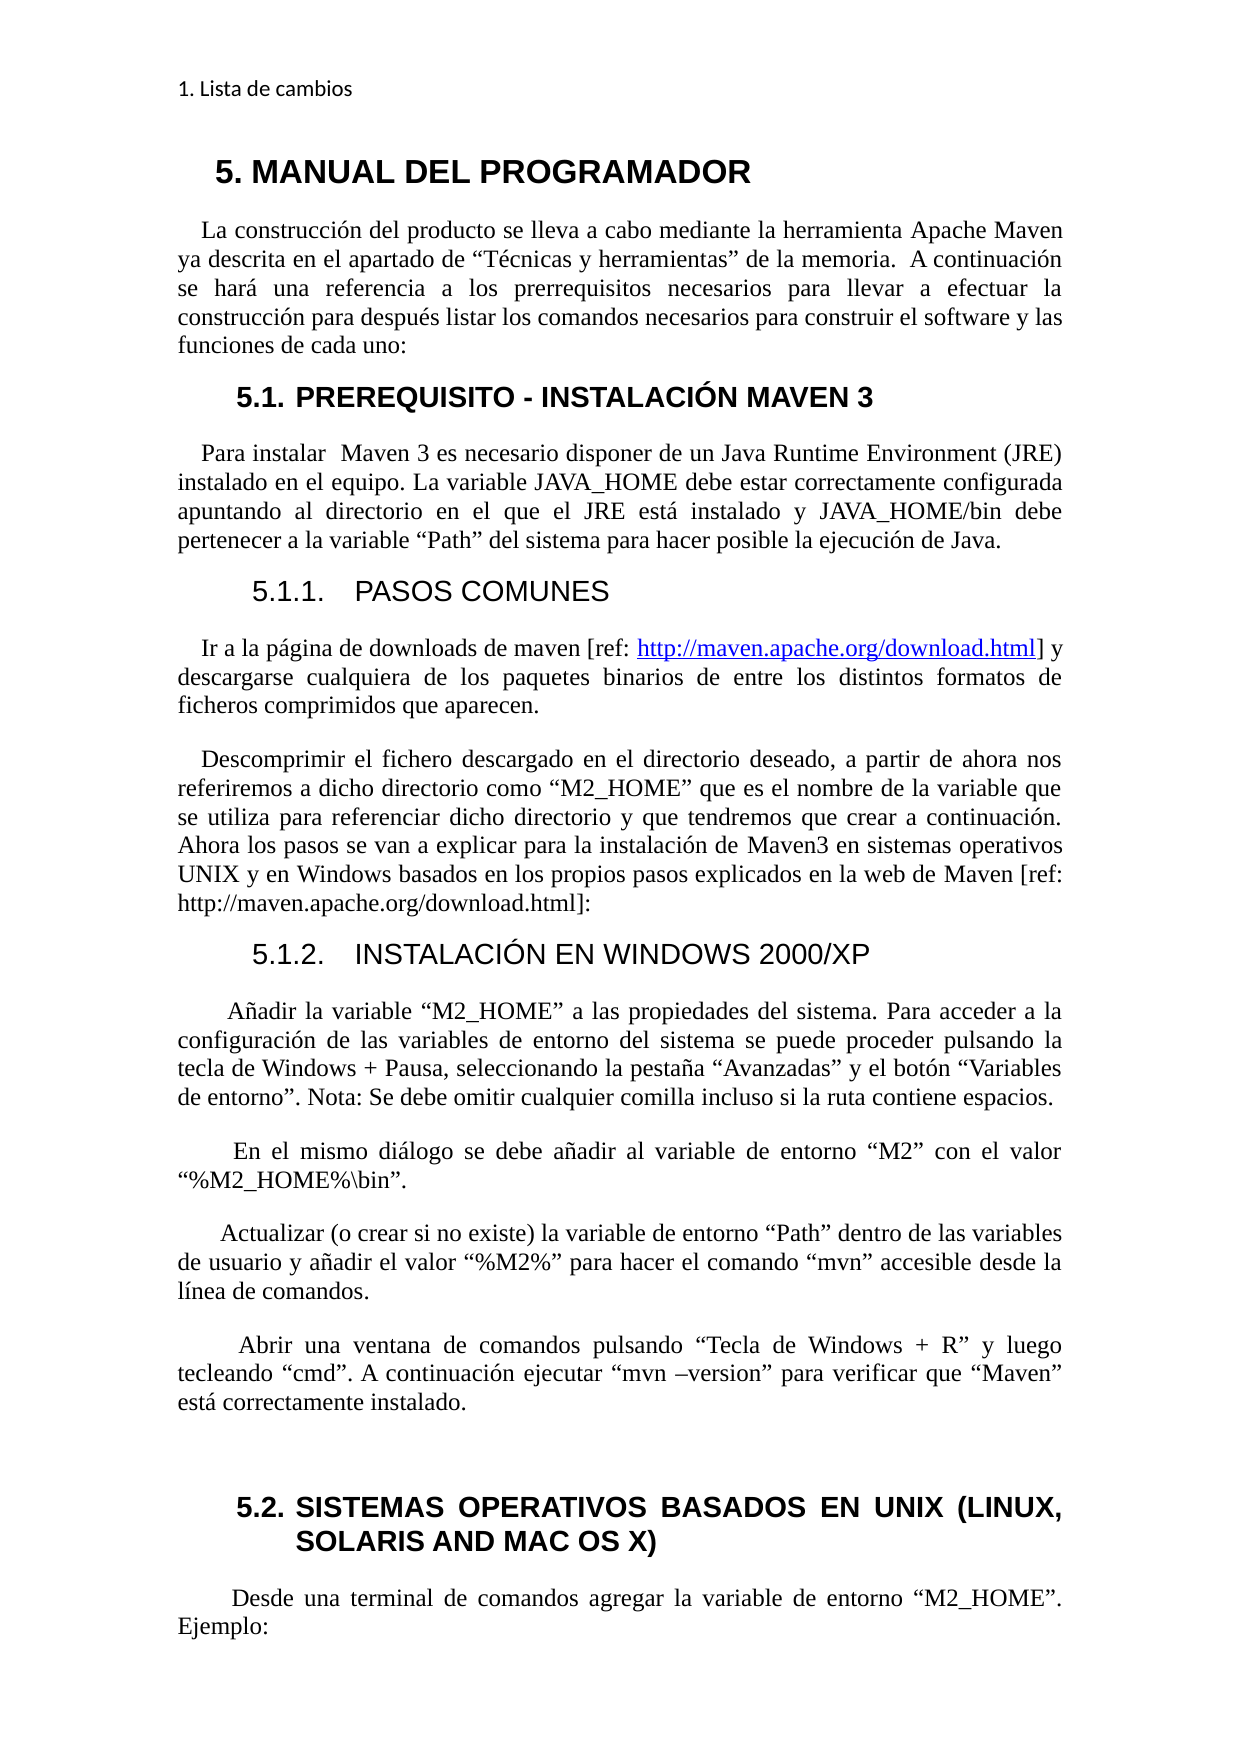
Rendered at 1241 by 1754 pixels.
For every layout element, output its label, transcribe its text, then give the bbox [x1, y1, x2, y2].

subtitle Prerequisito - Instalación Maven 3 [236, 380, 1063, 413]
text La construcción del producto se lleva a cabo mediante la herramienta Apache Maven ya descrita en el apartado de “Técnicas y herramientas” de la memoria. A continuación se hará una referencia a los prerrequisitos necesarios para llevar a efectuar la construcción para después listar los comandos necesarios para construir el software y las funciones de cada uno: [177, 215, 1063, 359]
text Descomprimir el fichero descargado en el directorio deseado, a partir de ahora nos referiremos a dicho directorio como “M2_HOME” que es el nombre de la variable que se utiliza para referenciar dicho directorio y que tendremos que crear a continuación. Ahora los pasos se van a explicar para la instalación de Maven3 en sistemas operativos UNIX y en Windows basados en los propios pasos explicados en la web de Maven [ref: http://maven.apache.org/download.html]: [177, 744, 1063, 917]
subtitle Manual del programador [215, 152, 1063, 190]
subtitle Pasos comunes [325, 574, 1063, 608]
list En el mismo diálogo se debe añadir al variable de entorno “M2” con el valor “%M2_HOME%\bin”. [177, 1136, 1063, 1193]
list Desde una terminal de comandos agregar la variable de entorno “M2_HOME”. Ejemplo: [177, 1583, 1063, 1640]
list Abrir una ventana de comandos pulsando “Tecla de Windows + R” y luego tecleando “cmd”. A continuación ejecutar “mvn –version” para verificar que “Maven” está correctamente instalado. [177, 1330, 1063, 1416]
text Ir a la página de downloads de maven [ref: http://maven.apache.org/download.html] y descargarse cualquiera de los paquetes binarios de entre los distintos formatos de ficheros comprimidos que aparecen. [177, 633, 1063, 719]
list Actualizar (o crear si no existe) la variable de entorno “Path” dentro de las variables de usuario y añadir el valor “%M2%” para hacer el comando “mvn” accesible desde la línea de comandos. [177, 1218, 1063, 1305]
subtitle Instalación en Windows 2000/XP [325, 937, 1063, 971]
text Para instalar Maven 3 es necesario disponer de un Java Runtime Environment (JRE) instalado en el equipo. La variable JAVA_HOME debe estar correctamente configurada apuntando al directorio en el que el JRE está instalado y JAVA_HOME/bin debe pertenecer a la variable “Path” del sistema para hacer posible la ejecución de Java. [177, 438, 1063, 553]
subtitle Sistemas operativos basados en Unix (Linux, Solaris and Mac OS X) [236, 1491, 1063, 1558]
list Añadir la variable “M2_HOME” a las propiedades del sistema. Para acceder a la configuración de las variables de entorno del sistema se puede proceder pulsando la tecla de Windows + Pausa, seleccionando la pestaña “Avanzadas” y el botón “Variables de entorno”. Nota: Se debe omitir cualquier comilla incluso si la ruta contiene espacios. [177, 996, 1063, 1111]
